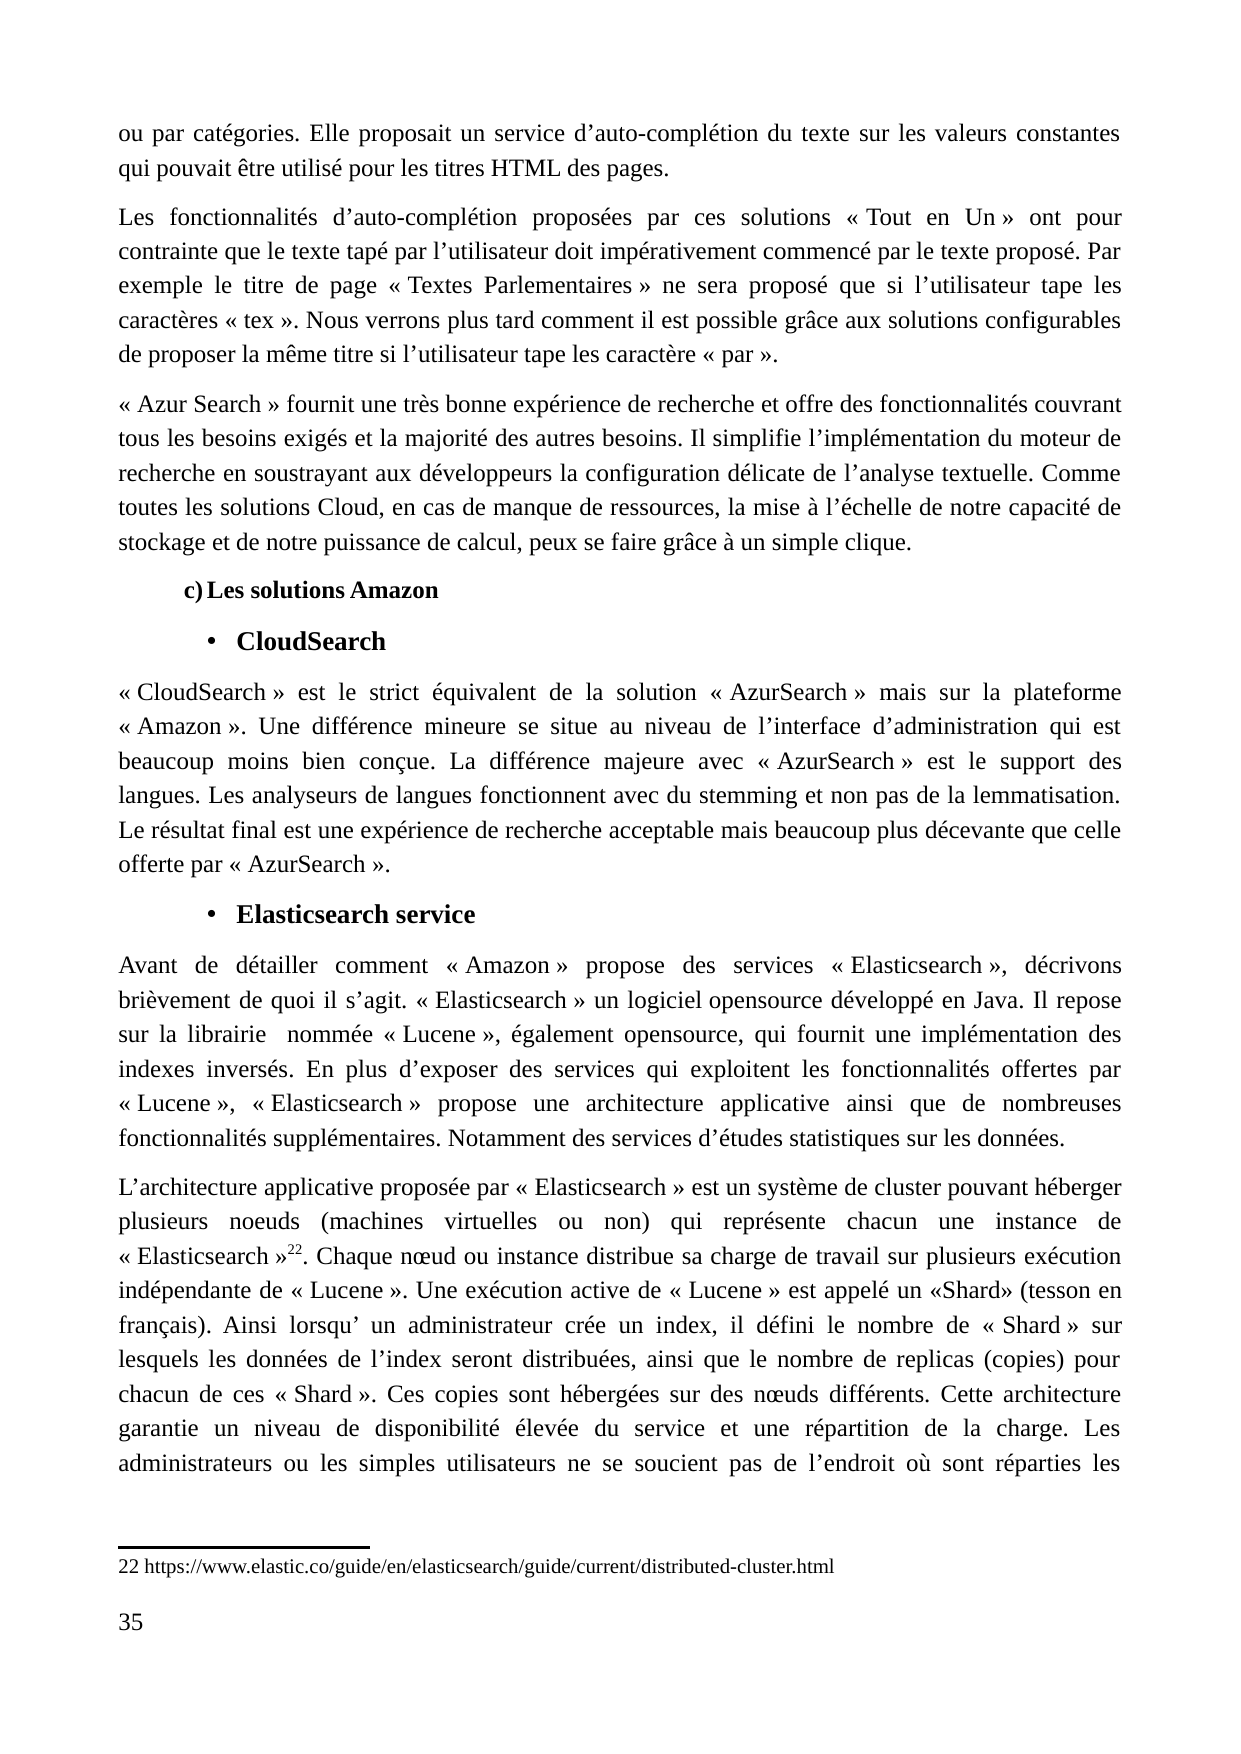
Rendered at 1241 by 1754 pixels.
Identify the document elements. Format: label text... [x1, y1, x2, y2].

text « Azur Search » fournit une très bonne expérience de recherche et offre des fonctionnalités couvrant tous les besoins exigés et la majorité des autres besoins. Il simplifie l’implémentation du moteur de recherche en soustrayant aux développeurs la configuration délicate de l’analyse textuelle. Comme toutes les solutions Cloud, en cas de manque de ressources, la mise à l’échelle de notre capacité de stockage et de notre puissance de calcul, peux se faire grâce à un simple clique. [118, 389, 1122, 555]
text L’architecture applicative proposée par « Elasticsearch » est un système de cluster pouvant héberger plusieurs noeuds (machines virtuelles ou non) qui représente chacun une instance de « Elasticsearch ». Chaque nœud ou instance distribue sa charge de travail sur plusieurs exécution indépendante de « Lucene ». Une exécution active de « Lucene » est appelé un «Shard» (tesson en français). Ainsi lorsqu’ un administrateur crée un index, il défini le nombre de « Shard » sur lesquels les données de l’index seront distribuées, ainsi que le nombre de replicas (copies) pour chacun de ces « Shard ». Ces copies sont hébergées sur des nœuds différents. Cette architecture garantie un niveau de disponibilité élevée du service et une répartition de la charge. Les administrateurs ou les simples utilisateurs ne se soucient pas de l’endroit où sont réparties les [118, 1172, 1122, 1476]
subtitle CloudSearch [207, 625, 1122, 656]
subtitle Les solutions Amazon [177, 576, 1122, 604]
text Avant de détailler comment « Amazon » propose des services « Elasticsearch », décrivons brièvement de quoi il s’agit. « Elasticsearch » un logiciel opensource développé en Java. Il repose sur la librairie nommée « Lucene », également opensource, qui fournit une implémentation des indexes inversés. En plus d’exposer des services qui exploitent les fonctionnalités offertes par « Lucene », « Elasticsearch » propose une architecture applicative ainsi que de nombreuses fonctionnalités supplémentaires. Notamment des services d’études statistiques sur les données. [118, 950, 1122, 1151]
text « CloudSearch » est le strict équivalent de la solution « AzurSearch » mais sur la plateforme « Amazon ». Une différence mineure se situe au niveau de l’interface d’administration qui est beaucoup moins bien conçue. La différence majeure avec « AzurSearch » est le support des langues. Les analyseurs de langues fonctionnent avec du stemming et non pas de la lemmatisation. Le résultat final est une expérience de recherche acceptable mais beaucoup plus décevante que celle offerte par « AzurSearch ». [118, 677, 1122, 878]
text ou par catégories. Elle proposait un service d’auto-complétion du texte sur les valeurs constantes qui pouvait être utilisé pour les titres HTML des pages. [118, 118, 1122, 181]
text Les fonctionnalités d’auto-complétion proposées par ces solutions « Tout en Un » ont pour contrainte que le texte tapé par l’utilisateur doit impérativement commencé par le texte proposé. Par exemple le titre de page « Textes Parlementaires » ne sera proposé que si l’utilisateur tape les caractères « tex ». Nous verrons plus tard comment il est possible grâce aux solutions configurables de proposer la même titre si l’utilisateur tape les caractère « par ». [118, 202, 1122, 368]
subtitle Elasticsearch service [207, 898, 1122, 929]
text https://www.elastic.co/guide/en/elasticsearch/guide/current/distributed-cluster.html [118, 1553, 1122, 1578]
